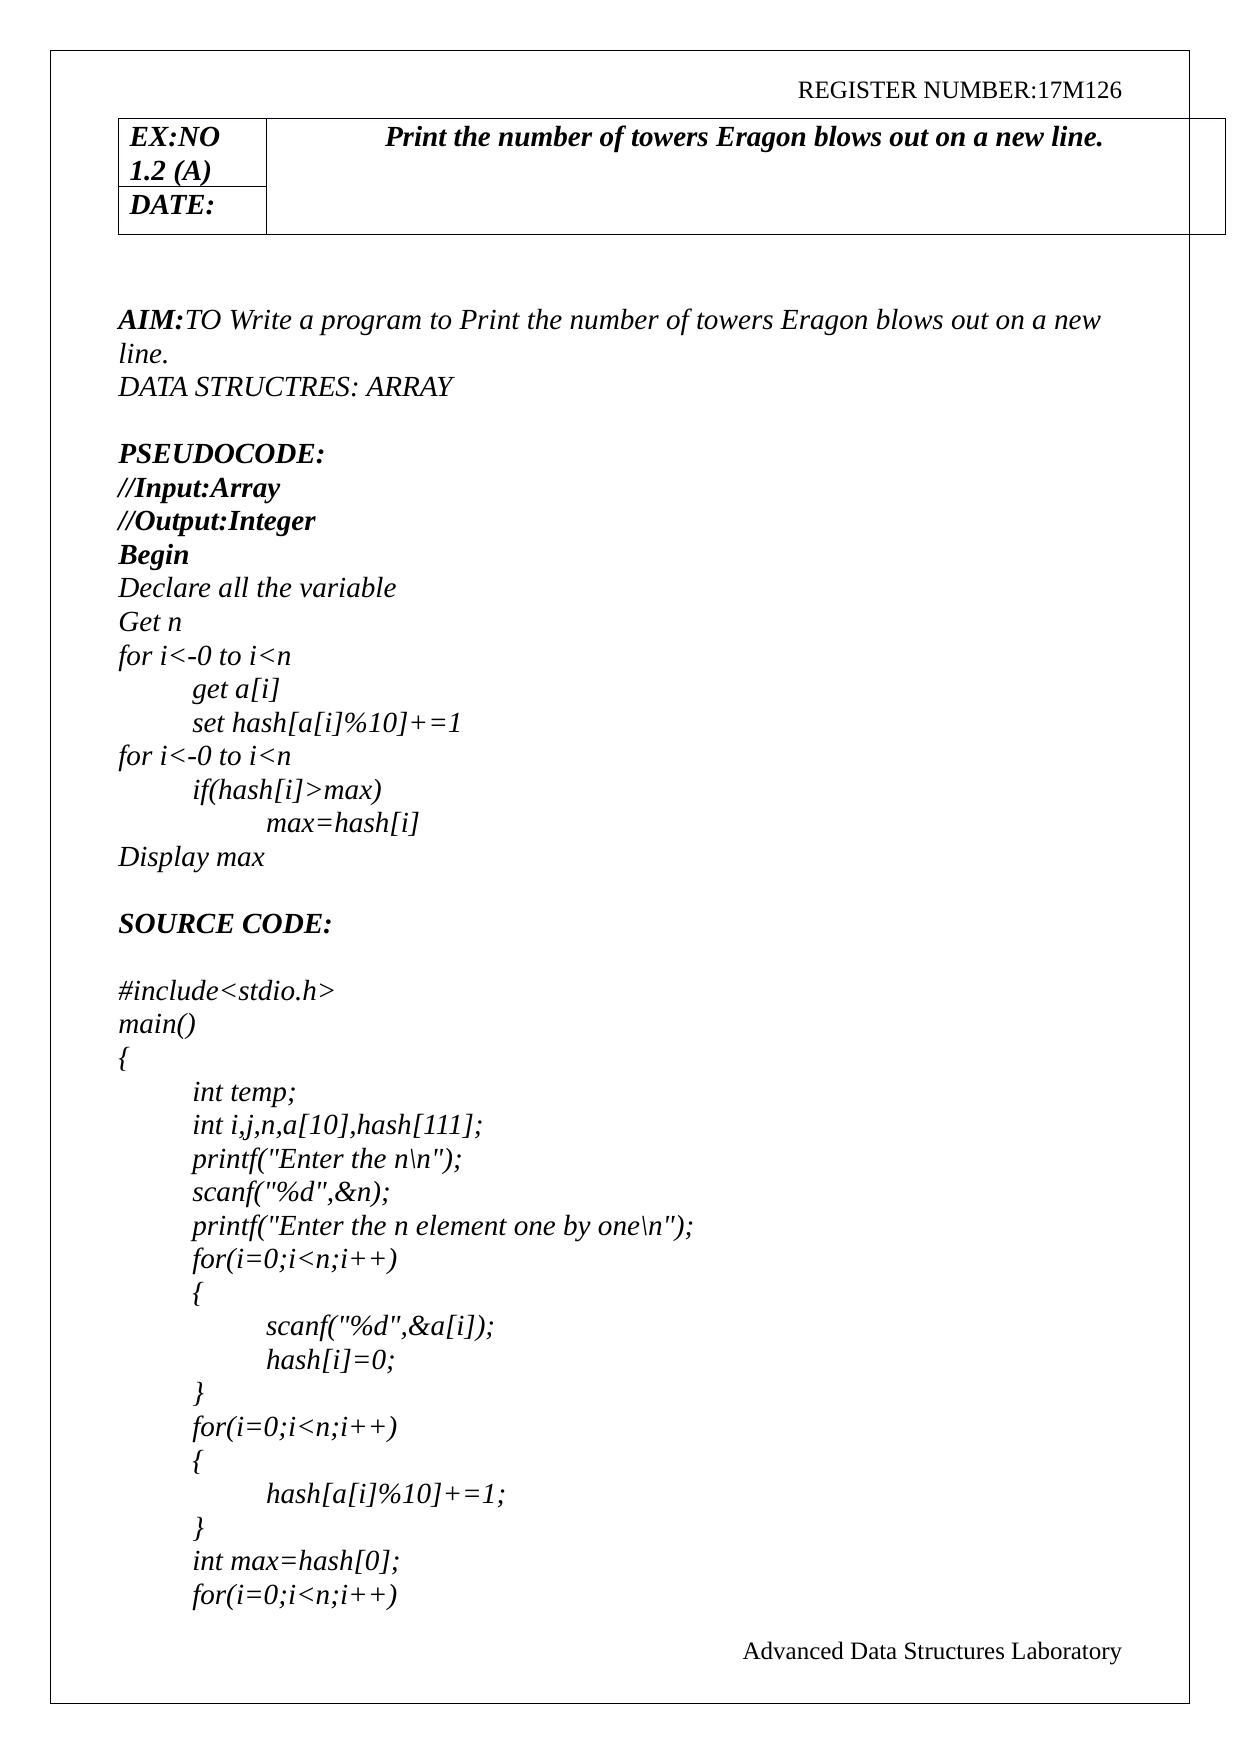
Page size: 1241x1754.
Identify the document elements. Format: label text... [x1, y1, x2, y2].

text main() [118, 1007, 1122, 1040]
text for i<-0 to i<n [118, 738, 1122, 772]
text { [118, 1275, 1122, 1308]
text for(i=0;i<n;i++) [118, 1577, 1122, 1610]
text AIM:TO Write a program to Print the number of towers Eragon blows out on a new line. [118, 302, 1122, 369]
text DATA STRUCTRES: ARRAY [118, 369, 1122, 403]
table_header EX:NO 1.2 (A) [119, 119, 266, 186]
table_header [1190, 119, 1225, 234]
text hash[i]=0; [118, 1342, 1122, 1376]
text Get n [118, 604, 1122, 638]
text { [118, 1443, 1122, 1476]
text get a[i] [118, 671, 1122, 705]
text Declare all the variable [118, 571, 1122, 604]
text max=hash[i] [118, 805, 1122, 839]
text #include<stdio.h> [118, 973, 1122, 1007]
text //Input:Array [118, 470, 1122, 503]
text } [118, 1376, 1122, 1409]
text } [118, 1510, 1122, 1543]
text PSEUDOCODE: [118, 436, 1122, 470]
text int temp; [118, 1074, 1122, 1107]
text set hash[a[i]%10]+=1 [118, 705, 1122, 738]
text SOURCE CODE: [118, 906, 1122, 939]
text printf("Enter the n\n"); [118, 1141, 1122, 1174]
text for(i=0;i<n;i++) [118, 1241, 1122, 1275]
table_cell DATE: [119, 187, 266, 234]
text printf("Enter the n element one by one\n"); [118, 1208, 1122, 1241]
text scanf("%d",&a[i]); [118, 1308, 1122, 1342]
text scanf("%d",&n); [118, 1174, 1122, 1208]
text int max=hash[0]; [118, 1543, 1122, 1577]
text Begin [118, 537, 1122, 571]
table_header Print the number of towers Eragon blows out on a new line. [267, 119, 1189, 234]
text if(hash[i]>max) [118, 772, 1122, 805]
text //Output:Integer [118, 503, 1122, 537]
text for i<-0 to i<n [118, 638, 1122, 671]
text Display max [118, 839, 1122, 872]
text hash[a[i]%10]+=1; [118, 1476, 1122, 1510]
text int i,j,n,a[10],hash[111]; [118, 1107, 1122, 1141]
text { [118, 1040, 1122, 1074]
text for(i=0;i<n;i++) [118, 1409, 1122, 1443]
